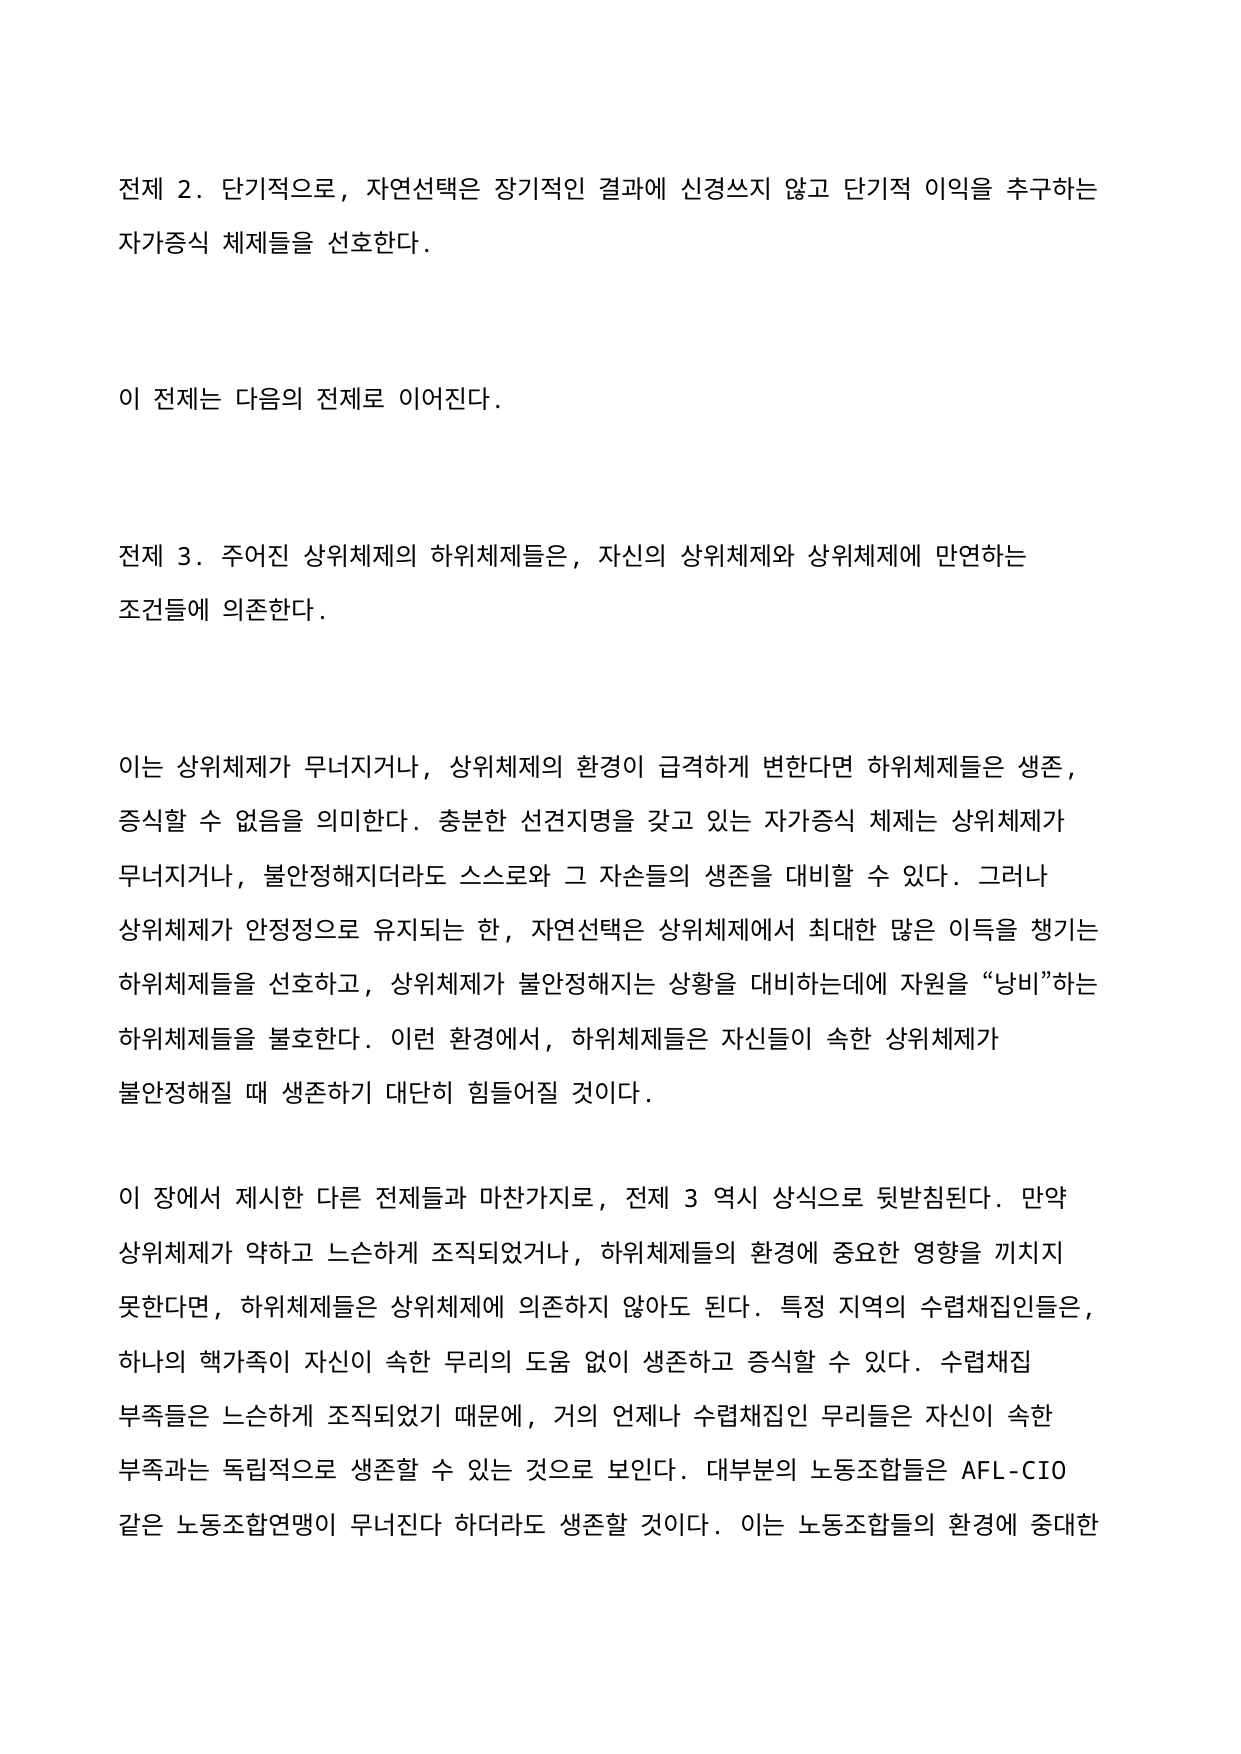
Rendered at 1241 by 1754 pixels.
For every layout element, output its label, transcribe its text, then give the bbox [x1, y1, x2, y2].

text 전제 2. 단기적으로, 자연선택은 장기적인 결과에 신경쓰지 않고 단기적 이익을 추구하는 자가증식 체제들을 선호한다. [118, 169, 1122, 260]
text 이 전제는 다음의 전제로 이어진다. [118, 380, 1122, 416]
text 전제 3. 주어진 상위체제의 하위체제들은, 자신의 상위체제와 상위체제에 만연하는 조건들에 의존한다. [118, 536, 1122, 627]
text 이 장에서 제시한 다른 전제들과 마찬가지로, 전제 3 역시 상식으로 뒷받침된다. 만약 상위체제가 약하고 느슨하게 조직되었거나, 하위체제들의 환경에 중요한 영향을 끼치지 못한다면, 하위체제들은 상위체제에 의존하지 않아도 된다. 특정 지역의 수렵채집인들은, 하나의 핵가족이 자신이 속한 무리의 도움 없이 생존하고 증식할 수 있다. 수렵채집 부족들은 느슨하게 조직되었기 때문에, 거의 언제나 수렵채집인 무리들은 자신이 속한 부족과는 독립적으로 생존할 수 있는 것으로 보인다. 대부분의 노동조합들은 AFL-CIO 같은 노동조합연맹이 무너진다 하더라도 생존할 것이다. 이는 노동조합들의 환경에 중대한 [118, 1179, 1122, 1541]
text 이는 상위체제가 무너지거나, 상위체제의 환경이 급격하게 변한다면 하위체제들은 생존, 증식할 수 없음을 의미한다. 충분한 선견지명을 갖고 있는 자가증식 체제는 상위체제가 무너지거나, 불안정해지더라도 스스로와 그 자손들의 생존을 대비할 수 있다. 그러나 상위체제가 안정정으로 유지되는 한, 자연선택은 상위체제에서 최대한 많은 이득을 챙기는 하위체제들을 선호하고, 상위체제가 불안정해지는 상황을 대비하는데에 자원을 “낭비”하는 하위체제들을 불호한다. 이런 환경에서, 하위체제들은 자신들이 속한 상위체제가 불안정해질 때 생존하기 대단히 힘들어질 것이다. [118, 747, 1122, 1110]
